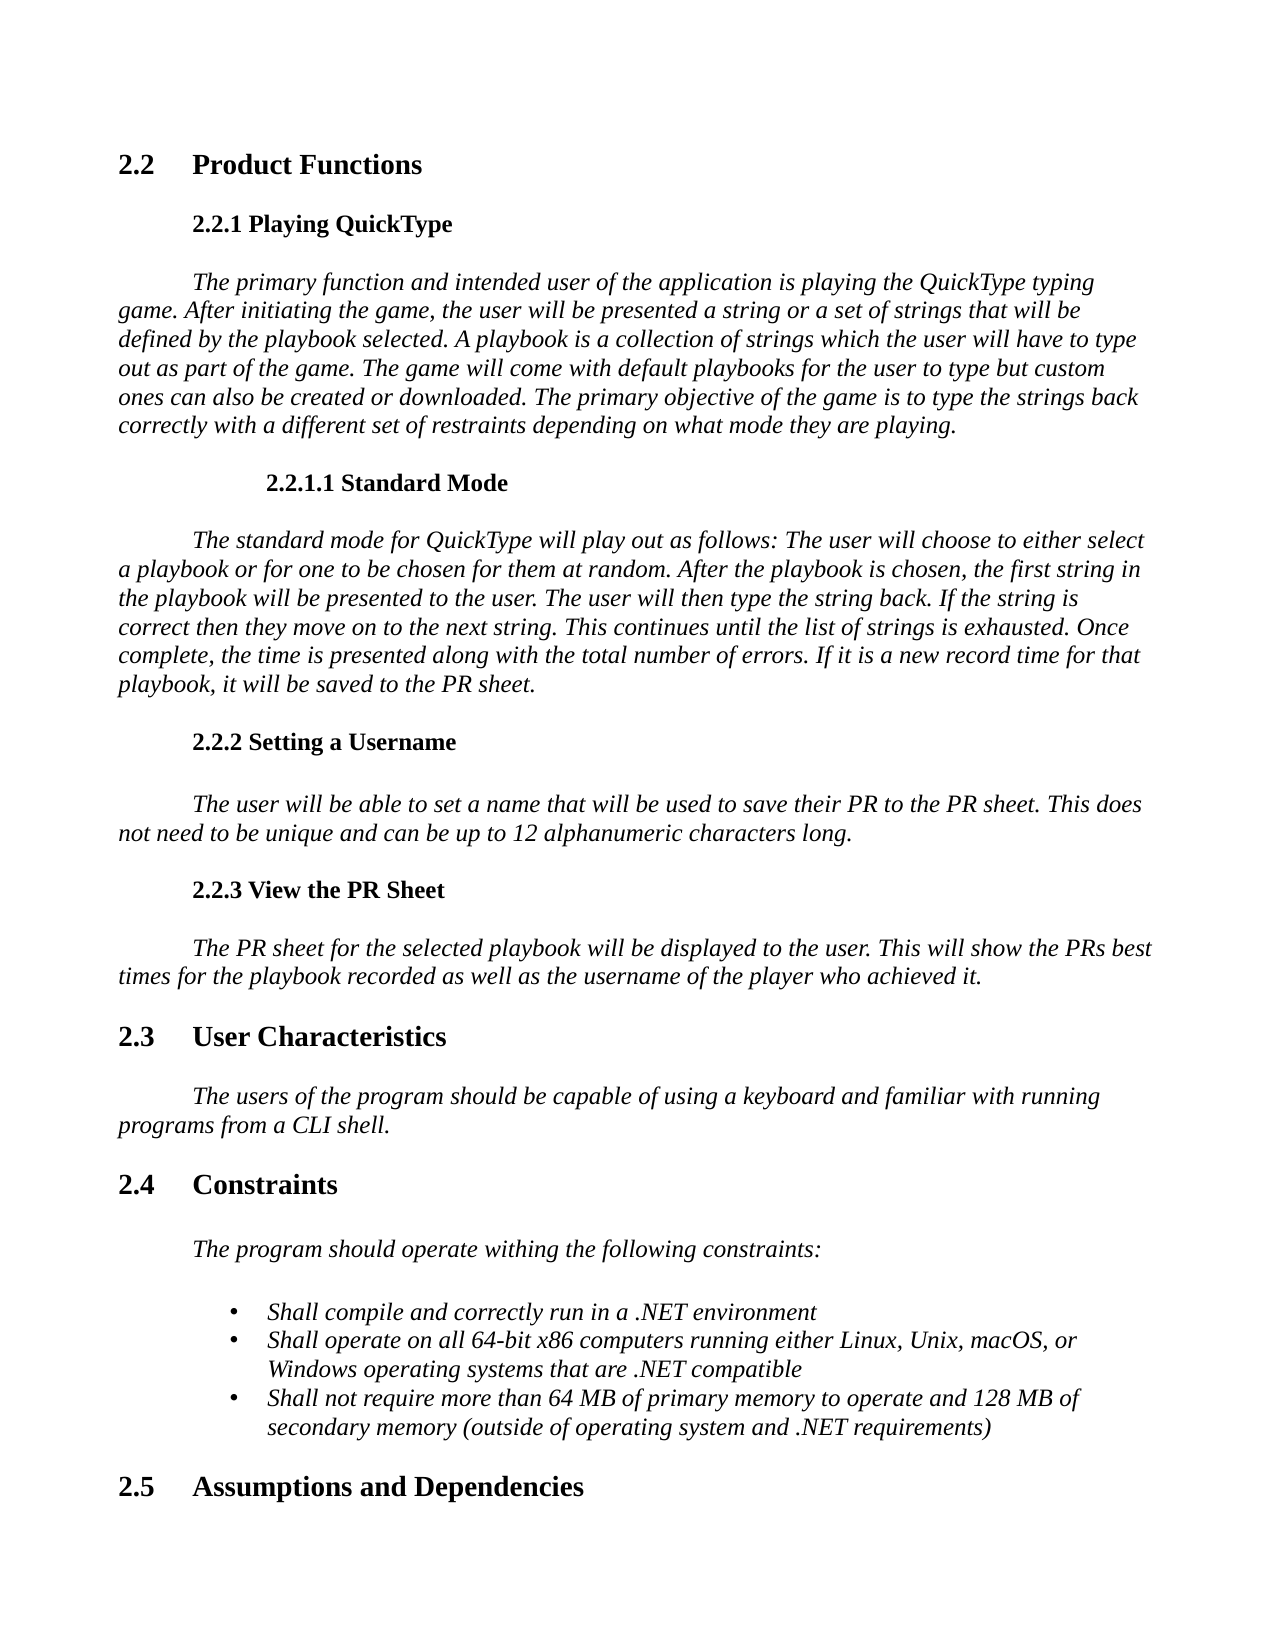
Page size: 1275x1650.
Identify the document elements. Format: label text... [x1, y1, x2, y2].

text The program should operate withing the following constraints: [118, 1234, 1157, 1263]
text 2.3 User Characteristics [118, 1019, 1157, 1052]
text 2.2.1.1 Standard Mode [118, 468, 1157, 497]
text 2.4 Constraints [118, 1167, 1157, 1201]
text The users of the program should be capable of using a keyboard and familiar with running programs from a CLI shell. [118, 1081, 1157, 1139]
list Shall operate on all 64-bit x86 computers running either Linux, Unix, macOS, or Windows operating systems that are .NET compatible [229, 1326, 1157, 1383]
text 2.2 Product Functions [118, 147, 1157, 180]
text The primary function and intended user of the application is playing the QuickType typing game. After initiating the game, the user will be presented a string or a set of strings that will be defined by the playbook selected. A playbook is a collection of strings which the user will have to type out as part of the game. The game will come with default playbooks for the user to type but custom ones can also be created or downloaded. The primary objective of the game is to type the strings back correctly with a different set of restraints depending on what mode they are playing. [118, 267, 1157, 439]
text 2.2.2 Setting a Username [118, 727, 1157, 755]
list Shall not require more than 64 MB of primary memory to operate and 128 MB of secondary memory (outside of operating system and .NET requirements) [229, 1383, 1157, 1441]
text The user will be able to set a name that will be used to save their PR to the PR sheet. This does not need to be unique and can be up to 12 alphanumeric characters long. [118, 789, 1157, 846]
text The standard mode for QuickType will play out as follows: The user will choose to either select a playbook or for one to be chosen for them at random. After the playbook is chosen, the first string in the playbook will be presented to the user. The user will then type the string back. If the string is correct then they move on to the next string. This continues until the list of strings is exhausted. Once complete, the time is presented along with the total number of errors. If it is a new record time for that playbook, it will be saved to the PR sheet. [118, 525, 1157, 698]
text The PR sheet for the selected playbook will be displayed to the user. This will show the PRs best times for the playbook recorded as well as the username of the player who achieved it. [118, 933, 1157, 990]
list Shall compile and correctly run in a .NET environment [229, 1297, 1157, 1326]
text 2.5 Assumptions and Dependencies [118, 1469, 1157, 1503]
text 2.2.1 Playing QuickType [118, 209, 1157, 238]
text 2.2.3 View the PR Sheet [118, 875, 1157, 904]
